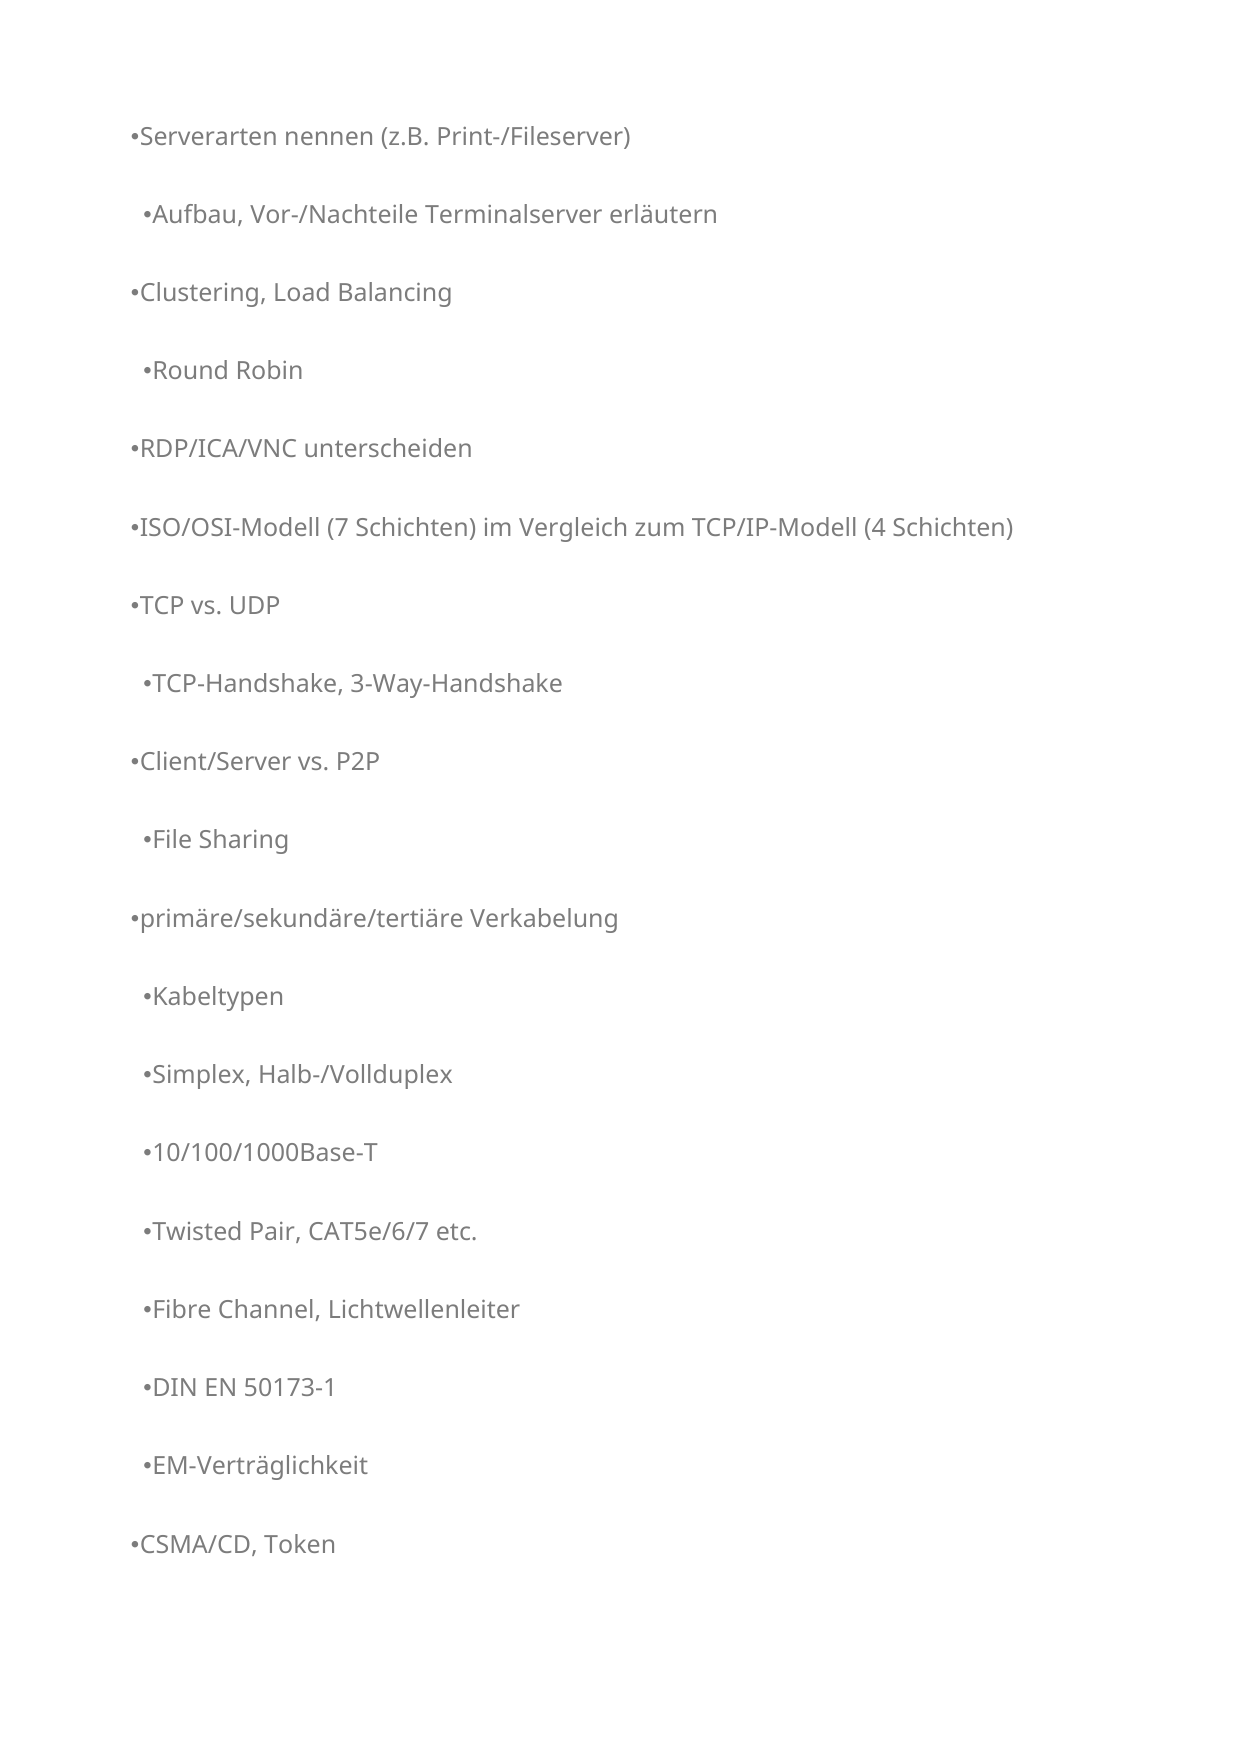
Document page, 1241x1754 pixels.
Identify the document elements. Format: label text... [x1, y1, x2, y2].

list EM-Verträglichkeit [118, 1448, 1122, 1482]
list Twisted Pair, CAT5e/6/7 etc. [118, 1213, 1122, 1247]
list ISO/OSI-Modell (7 Schichten) im Vergleich zum TCP/IP-Modell (4 Schichten) [118, 509, 1122, 543]
list Round Robin [118, 353, 1122, 387]
list Aufbau, Vor-/Nachteile Terminalserver erläutern [118, 196, 1122, 230]
list Clustering, Load Balancing [118, 274, 1122, 309]
list RDP/ICA/VNC unterscheiden [118, 431, 1122, 465]
list Serverarten nennen (z.B. Print-/Fileserver) [118, 118, 1122, 152]
list File Sharing [118, 822, 1122, 856]
list primäre/sekundäre/tertiäre Verkabelung [118, 900, 1122, 934]
list CSMA/CD, Token [118, 1526, 1122, 1560]
list DIN EN 50173-1 [118, 1370, 1122, 1404]
list Kabeltypen [118, 979, 1122, 1013]
list Client/Server vs. P2P [118, 744, 1122, 778]
list Fibre Channel, Lichtwellenleiter [118, 1292, 1122, 1326]
list Simplex, Halb-/Vollduplex [118, 1057, 1122, 1091]
list TCP vs. UDP [118, 587, 1122, 622]
list 10/100/1000Base-T [118, 1135, 1122, 1169]
list TCP-Handshake, 3-Way-Handshake [118, 666, 1122, 700]
